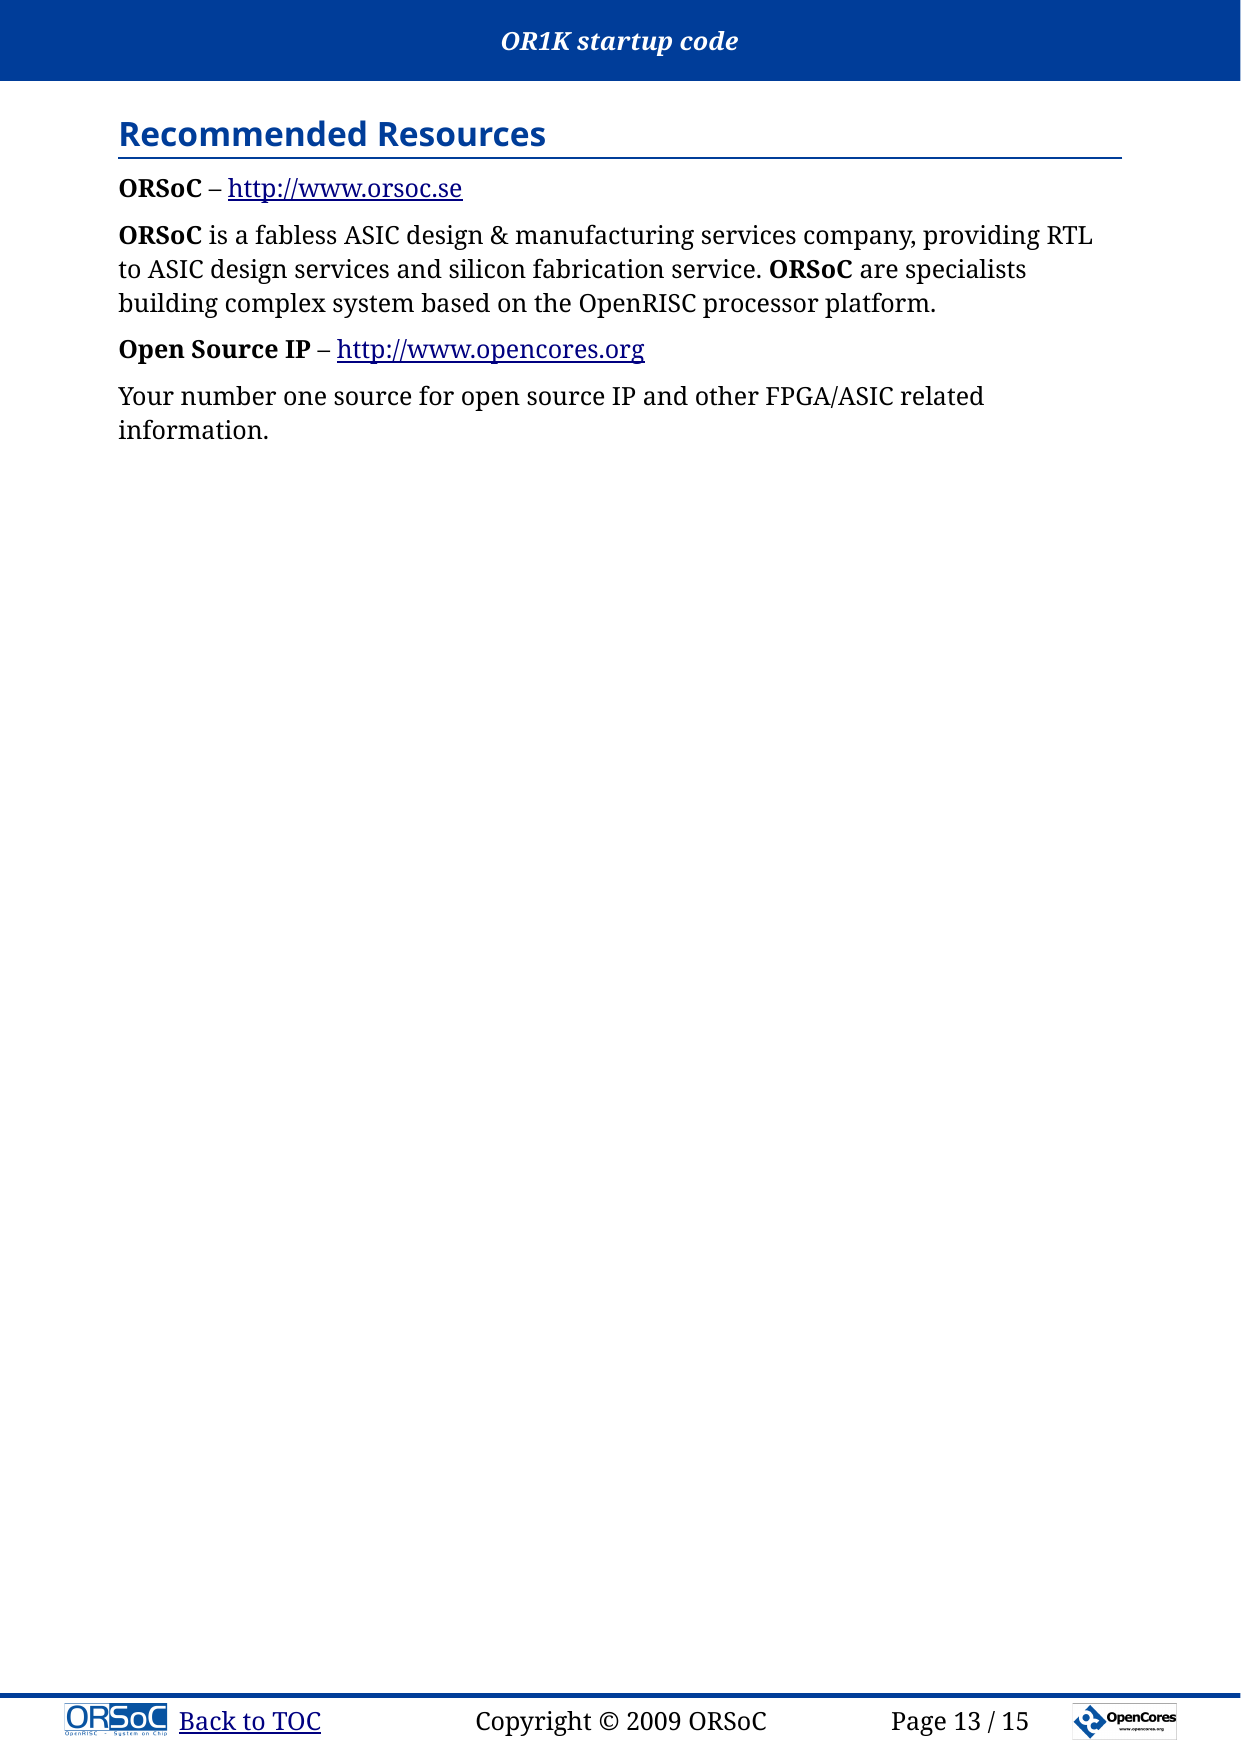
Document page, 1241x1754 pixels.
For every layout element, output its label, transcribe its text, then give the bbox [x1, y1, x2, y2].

text Open Source IP – http://www.opencores.org [118, 332, 1122, 366]
subtitle Recommended Resources [118, 111, 1122, 157]
picture [1072, 1703, 1177, 1740]
text Your number one source for open source IP and other FPGA/ASIC related information. [118, 378, 1122, 447]
text ORSoC – http://www.orsoc.se [118, 171, 1122, 205]
text ORSoC is a fabless ASIC design & manufacturing services company, providing RTL to ASIC design services and silicon fabrication service. ORSoC are specialists building complex system based on the OpenRISC processor platform. [118, 217, 1122, 319]
picture [64, 1703, 168, 1736]
